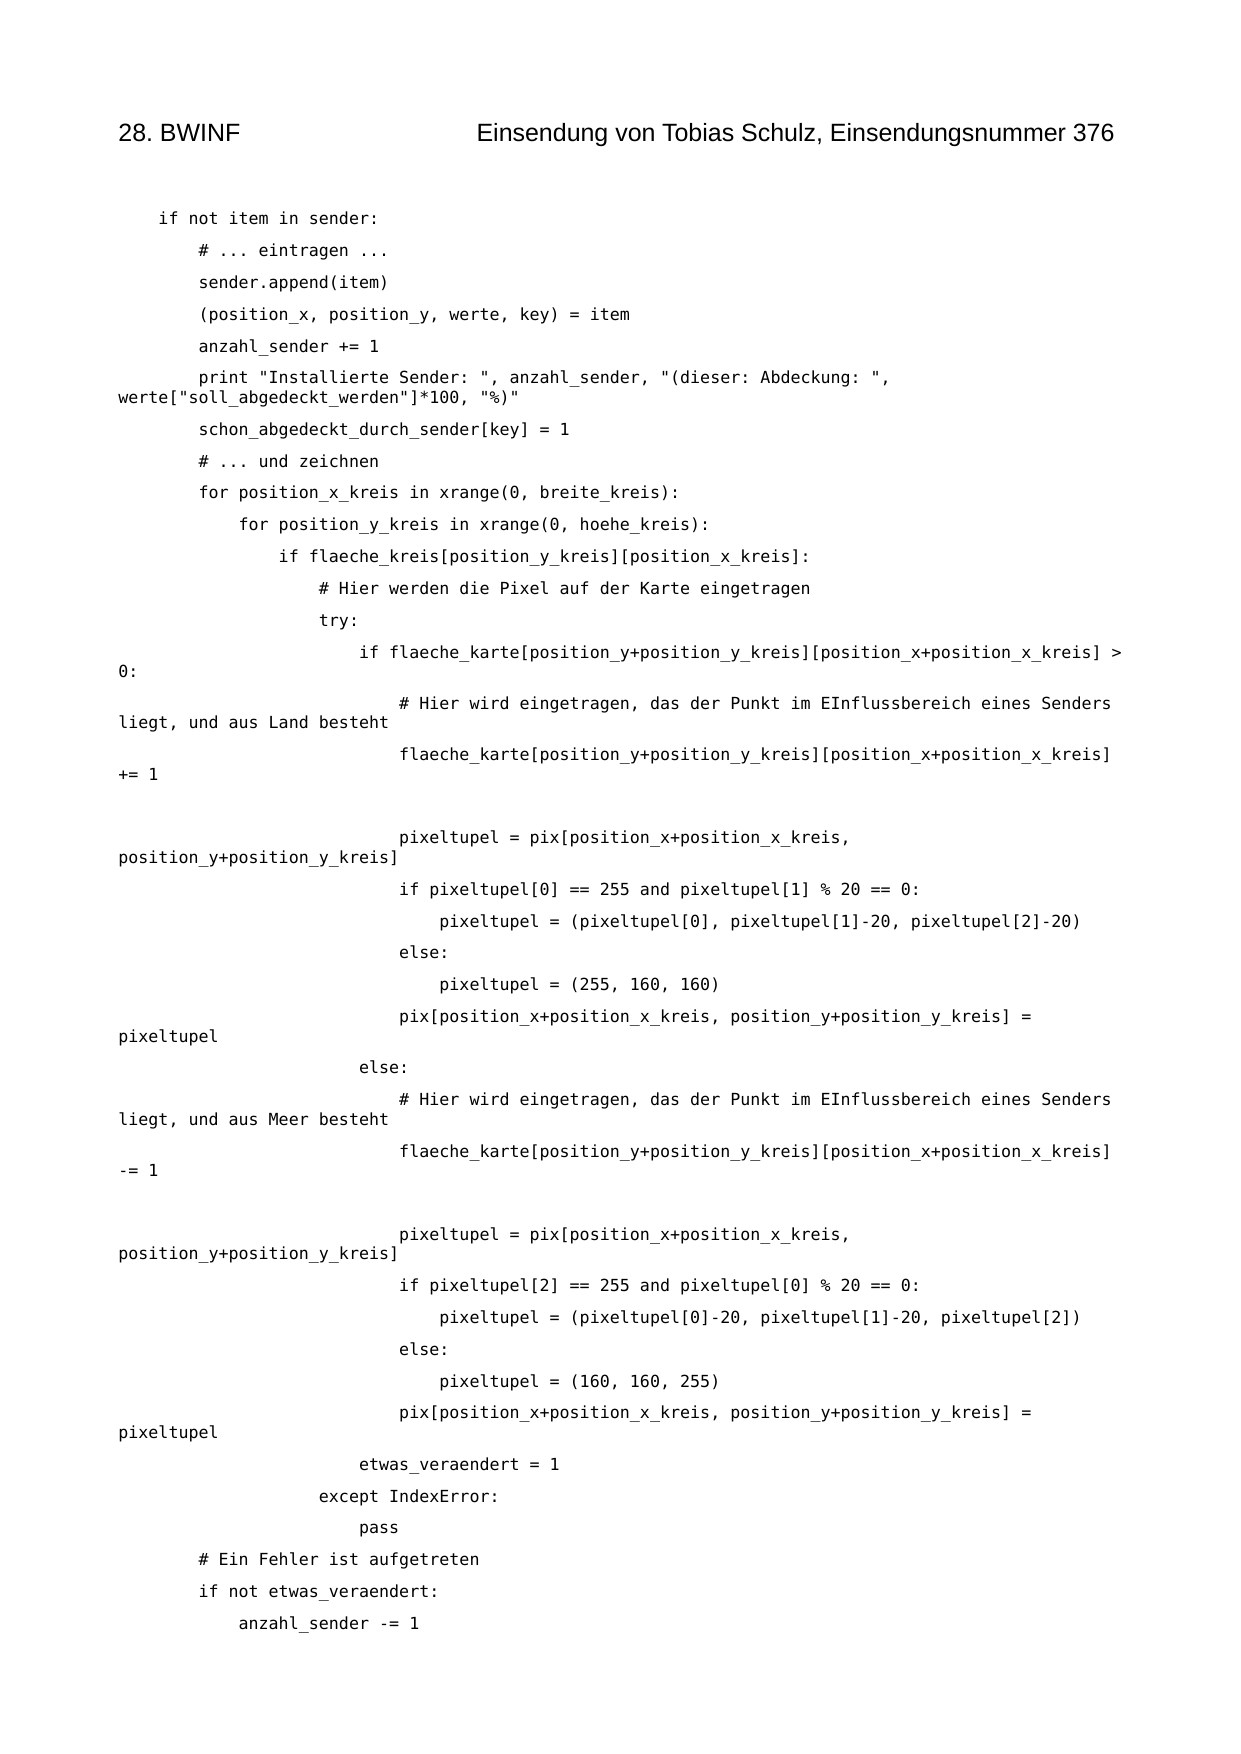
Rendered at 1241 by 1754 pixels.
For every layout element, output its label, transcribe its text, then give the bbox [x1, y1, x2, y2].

text anzahl_sender -= 1 [118, 1614, 1122, 1633]
text for position_x_kreis in xrange(0, breite_kreis): [118, 483, 1122, 503]
text (position_x, position_y, werte, key) = item [118, 304, 1122, 324]
text pixeltupel = pix[position_x+position_x_kreis, position_y+position_y_kreis] [118, 1224, 1122, 1263]
text if pixeltupel[0] == 255 and pixeltupel[1] % 20 == 0: [118, 879, 1122, 899]
text # Ein Fehler ist aufgetreten [118, 1550, 1122, 1569]
text if flaeche_karte[position_y+position_y_kreis][position_x+position_x_kreis] > 0: [118, 643, 1122, 681]
text else: [118, 943, 1122, 963]
text # Hier werden die Pixel auf der Karte eingetragen [118, 579, 1122, 598]
text # ... und zeichnen [118, 451, 1122, 471]
text # Hier wird eingetragen, das der Punkt im EInflussbereich eines Senders liegt, und aus Meer besteht [118, 1090, 1122, 1129]
text if flaeche_kreis[position_y_kreis][position_x_kreis]: [118, 547, 1122, 566]
text print "Installierte Sender: ", anzahl_sender, "(dieser: Abdeckung: ", werte["soll_abgedeckt_werden"]*100, "%)" [118, 368, 1122, 407]
text pix[position_x+position_x_kreis, position_y+position_y_kreis] = pixeltupel [118, 1007, 1122, 1046]
text etwas_veraendert = 1 [118, 1454, 1122, 1474]
text anzahl_sender += 1 [118, 336, 1122, 356]
text pixeltupel = (160, 160, 255) [118, 1371, 1122, 1391]
text flaeche_karte[position_y+position_y_kreis][position_x+position_x_kreis] -= 1 [118, 1141, 1122, 1180]
text pixeltupel = (pixeltupel[0]-20, pixeltupel[1]-20, pixeltupel[2]) [118, 1308, 1122, 1327]
text schon_abgedeckt_durch_sender[key] = 1 [118, 419, 1122, 439]
text pixeltupel = (255, 160, 160) [118, 975, 1122, 994]
text if not etwas_veraendert: [118, 1582, 1122, 1601]
text try: [118, 611, 1122, 630]
text else: [118, 1339, 1122, 1359]
text flaeche_karte[position_y+position_y_kreis][position_x+position_x_kreis] += 1 [118, 745, 1122, 784]
text pixeltupel = (pixeltupel[0], pixeltupel[1]-20, pixeltupel[2]-20) [118, 911, 1122, 931]
text # Hier wird eingetragen, das der Punkt im EInflussbereich eines Senders liegt, und aus Land besteht [118, 694, 1122, 733]
text for position_y_kreis in xrange(0, hoehe_kreis): [118, 515, 1122, 534]
text sender.append(item) [118, 273, 1122, 292]
text pixeltupel = pix[position_x+position_x_kreis, position_y+position_y_kreis] [118, 828, 1122, 867]
text pass [118, 1518, 1122, 1538]
text except IndexError: [118, 1486, 1122, 1506]
text else: [118, 1058, 1122, 1078]
text if not item in sender: [118, 209, 1122, 228]
text pix[position_x+position_x_kreis, position_y+position_y_kreis] = pixeltupel [118, 1403, 1122, 1442]
text # ... eintragen ... [118, 241, 1122, 260]
text if pixeltupel[2] == 255 and pixeltupel[0] % 20 == 0: [118, 1276, 1122, 1295]
